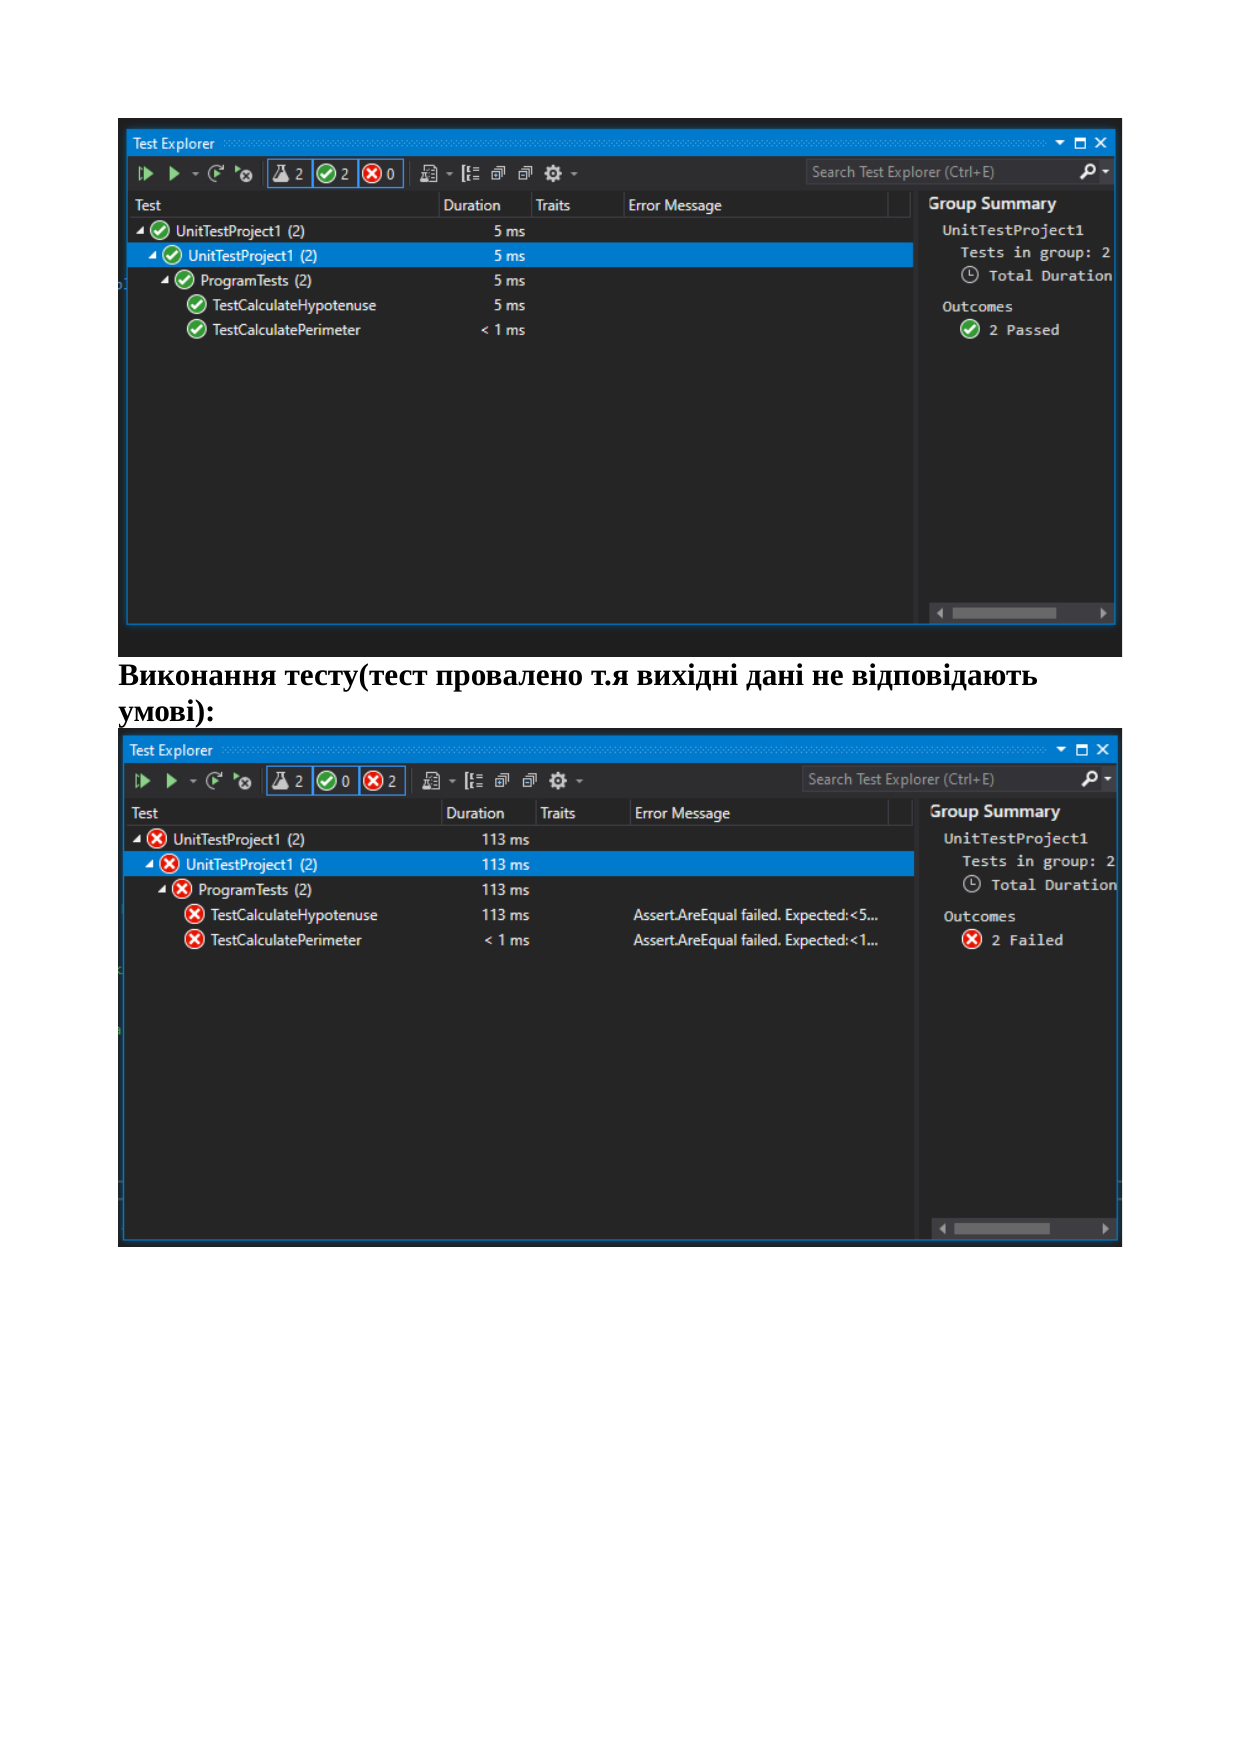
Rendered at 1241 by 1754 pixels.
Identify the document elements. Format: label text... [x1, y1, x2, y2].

picture [118, 728, 1123, 1247]
text Виконання тесту(тест провалено т.я вихідні дані не відповідають умові): [118, 657, 1122, 728]
picture [118, 118, 1123, 657]
